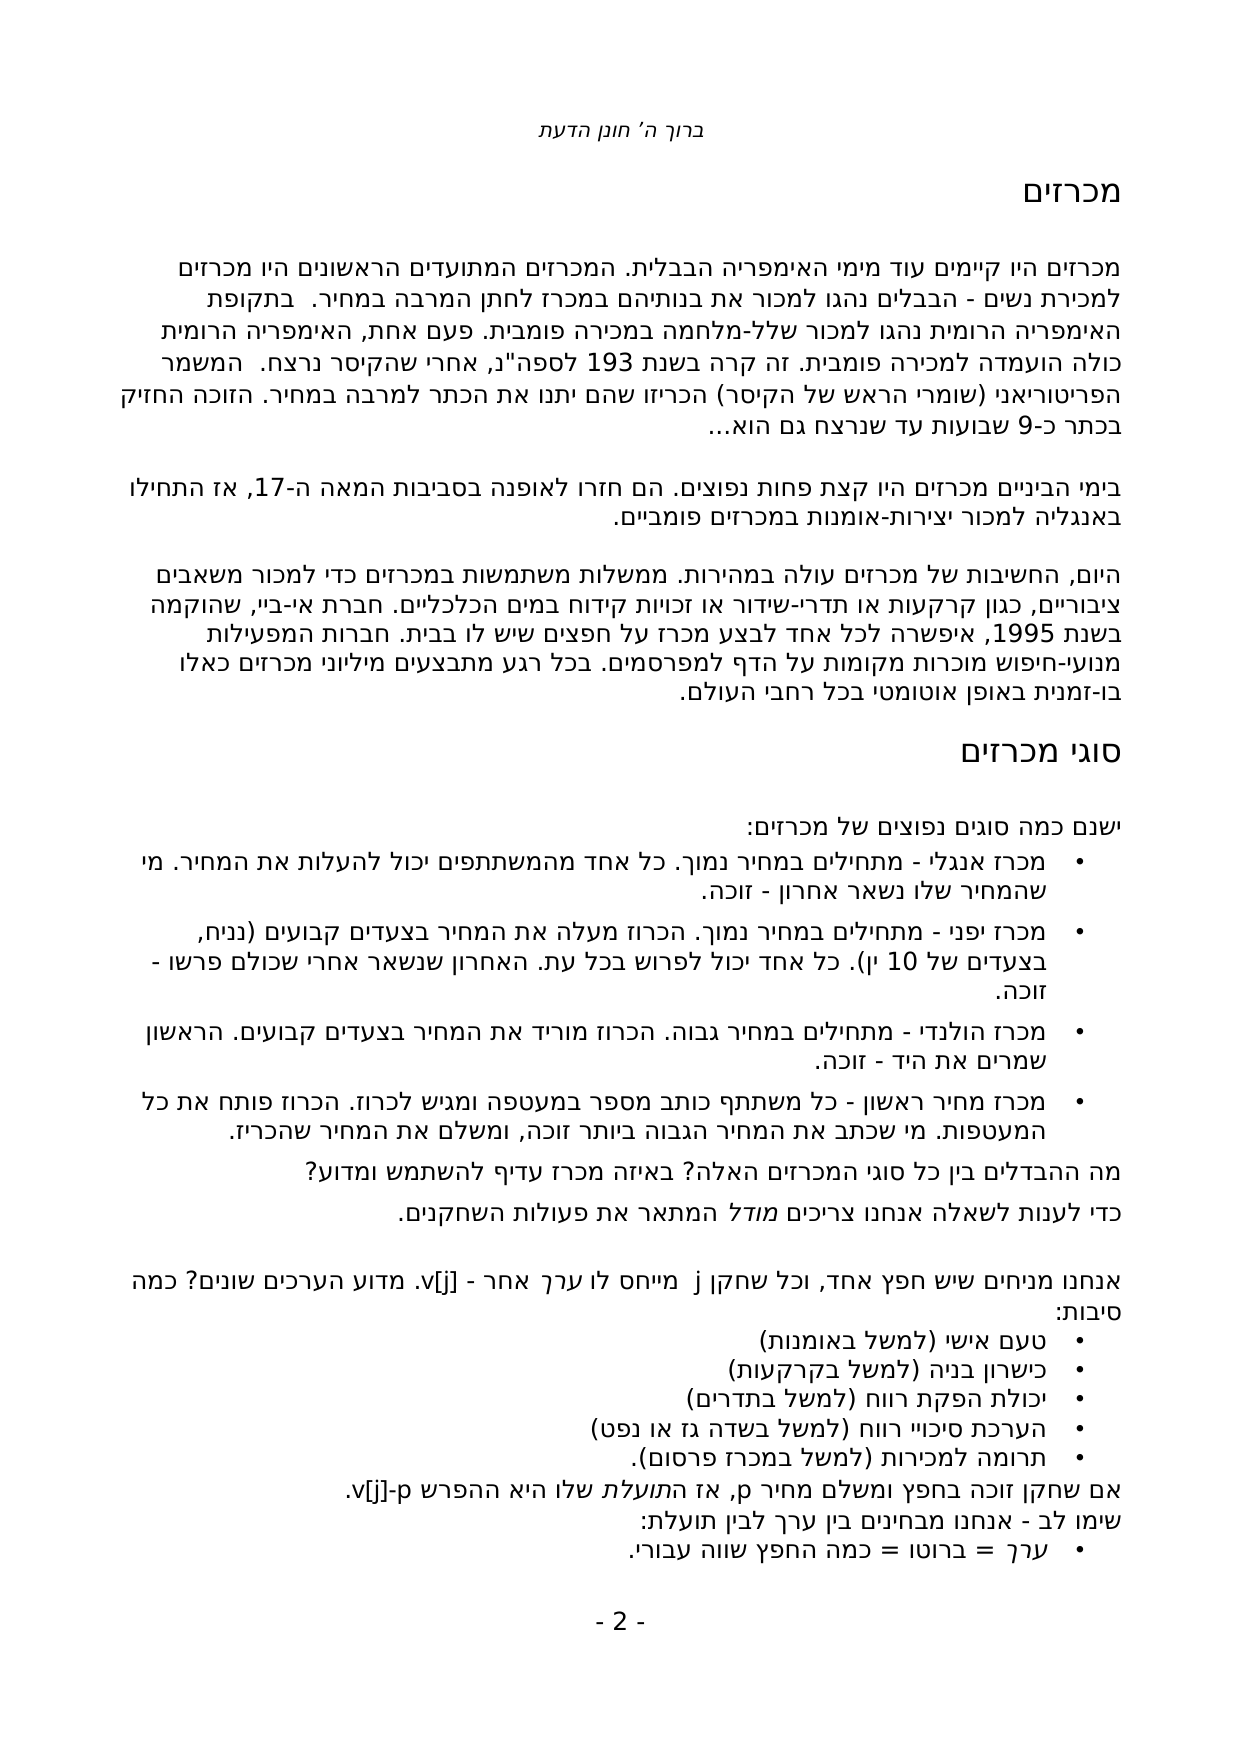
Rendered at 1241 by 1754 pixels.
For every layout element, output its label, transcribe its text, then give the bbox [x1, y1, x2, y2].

text אנחנו מניחים שיש חפץ אחד, וכל שחקן j מייחס לו ערך אחר - v[j]. מדוע הערכים שונים? כמה סיבות: [118, 1263, 1122, 1326]
text שימו לב - אנחנו מבחינים בין ערך לבין תועלת: [118, 1506, 1122, 1535]
list מכרז הולנדי - מתחילים במחיר גבוה. הכרוז מוריד את המחיר בצעדים קבועים. הראשון שמרים את היד - זוכה. [118, 1017, 1084, 1075]
text אם שחקן זוכה בחפץ ומשלם מחיר p, אז התועלת שלו היא ההפרש v[j]-p. [118, 1472, 1122, 1506]
list מכרז מחיר ראשון - כל משתתף כותב מספר במעטפה ומגיש לכרוז. הכרוז פותח את כל המעטפות. מי שכתב את המחיר הגבוה ביותר זוכה, ומשלם את המחיר שהכריז. [118, 1087, 1084, 1146]
text היום, החשיבות של מכרזים עולה במהירות. ממשלות משתמשות במכרזים כדי למכור משאבים ציבוריים, כגון קרקעות או תדרי-שידור או זכויות קידוח במים הכלכליים. חברת אי-ביי, שהוקמה בשנת 1995, איפשרה לכל אחד לבצע מכרז על חפצים שיש לו בבית. חברות המפעילות מנועי-חיפוש מוכרות מקומות על הדף למפרסמים. בכל רגע מתבצעים מיליוני מכרזים כאלו בו-זמנית באופן אוטומטי בכל רחבי העולם. [118, 561, 1122, 706]
text כדי לענות לשאלה אנחנו צריכים מודל המתאר את פעולות השחקנים. [118, 1198, 1122, 1228]
text בימי הביניים מכרזים היו קצת פחות נפוצים. הם חזרו לאופנה בסביבות המאה ה-17, אז התחילו באנגליה למכור יצירות-אומנות במכרזים פומביים. [118, 473, 1122, 531]
text ישנם כמה סוגים נפוצים של מכרזים: [118, 812, 1122, 841]
list מכרז יפני - מתחילים במחיר נמוך. הכרוז מעלה את המחיר בצעדים קבועים (נניח, בצעדים של 10 ין). כל אחד יכול לפרוש בכל עת. האחרון שנשאר אחרי שכולם פרשו - זוכה. [118, 918, 1084, 1005]
list מכרז אנגלי - מתחילים במחיר נמוך. כל אחד מהמשתתפים יכול להעלות את המחיר. מי שהמחיר שלו נשאר אחרון - זוכה. [118, 847, 1084, 906]
list תרומה למכירות (למשל במכרז פרסום).‬ [118, 1443, 1084, 1472]
subtitle סוגי מכרזים [118, 731, 1122, 770]
subtitle מכרזים [118, 172, 1122, 211]
list הערכת סיכויי רווח (למשל בשדה גז או נפט) [118, 1414, 1084, 1443]
text מכרזים היו קיימים עוד מימי האימפריה הבבלית. המכרזים המתועדים הראשונים היו מכרזים למכירת נשים - הבבלים נהגו למכור את בנותיהם במכרז לחתן המרבה במחיר. בתקופת האימפריה הרומית נהגו למכור שלל-מלחמה במכירה פומבית. פעם אחת, האימפריה הרומית כולה הועמדה למכירה פומבית. זה קרה בשנת 193 לספה"נ, אחרי שהקיסר נרצח. המשמר הפריטוריאני (שומרי הראש של הקיסר) הכריזו שהם יתנו את הכתר למרבה במחיר. הזוכה החזיק בכתר כ-9 שבועות עד שנרצח גם הוא... [118, 253, 1122, 443]
text מה ההבדלים בין כל סוגי המכרזים האלה? באיזה מכרז עדיף להשתמש ומדוע? [118, 1157, 1122, 1187]
list יכולת הפקת רווח (למשל בתדרים) [118, 1384, 1084, 1414]
list כישרון בניה (למשל בקרקעות) [118, 1355, 1084, 1384]
list טעם אישי (למשל באומנות) [118, 1326, 1084, 1355]
list ערך = ברוטו = כמה החפץ שווה עבורי. [118, 1535, 1084, 1564]
